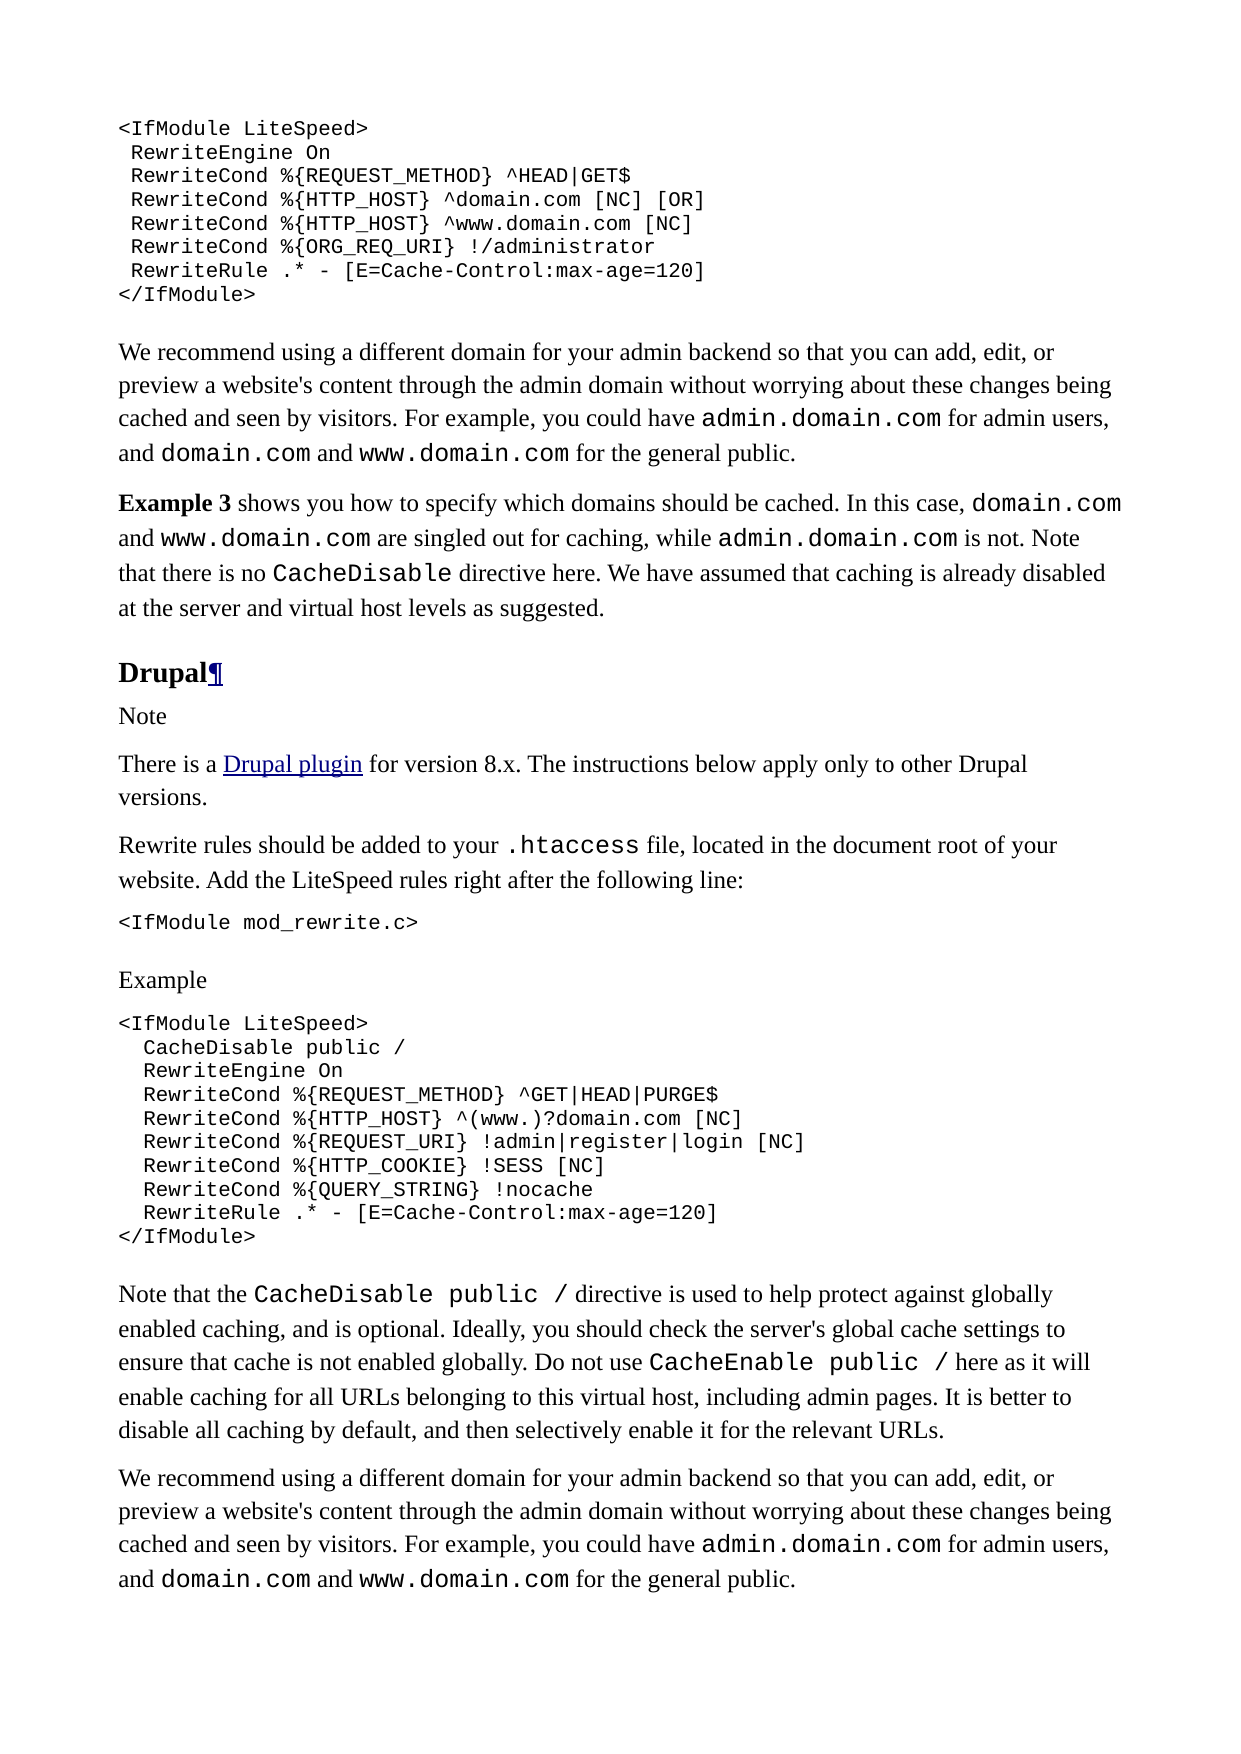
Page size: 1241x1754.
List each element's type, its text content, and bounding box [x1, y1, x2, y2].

text RewriteCond %{REQUEST_URI} !admin|register|login [NC] [118, 1131, 1122, 1155]
subtitle Drupal¶ [118, 655, 1122, 689]
text RewriteCond %{REQUEST_METHOD} ^HEAD|GET$ [118, 165, 1122, 189]
text RewriteEngine On [118, 142, 1122, 165]
text RewriteRule .* - [E=Cache-Control:max-age=120] [118, 1202, 1122, 1226]
text We recommend using a different domain for your admin backend so that you can add, edit, or preview a website's content through the admin domain without worrying about these changes being cached and seen by visitors. For example, you could have admin.domain.com for admin users, and domain.com and www.domain.com for the general public. [118, 1463, 1122, 1595]
text RewriteCond %{HTTP_HOST} ^www.domain.com [NC] [118, 213, 1122, 236]
text RewriteCond %{HTTP_HOST} ^domain.com [NC] [OR] [118, 189, 1122, 213]
text RewriteCond %{HTTP_HOST} ^(www.)?domain.com [NC] [118, 1108, 1122, 1131]
text RewriteRule .* - [E=Cache-Control:max-age=120] [118, 260, 1122, 284]
text RewriteEngine On [118, 1060, 1122, 1084]
text Example 3 shows you how to specify which domains should be cached. In this case, domain.com and www.domain.com are singled out for caching, while admin.domain.com is not. Note that there is no CacheDisable directive here. We have assumed that caching is already disabled at the server and virtual host levels as suggested. [118, 488, 1122, 622]
text <IfModule LiteSpeed> [118, 118, 1122, 142]
text RewriteCond %{ORG_REQ_URI} !/administrator [118, 236, 1122, 260]
text We recommend using a different domain for your admin backend so that you can add, edit, or preview a website's content through the admin domain without worrying about these changes being cached and seen by visitors. For example, you could have admin.domain.com for admin users, and domain.com and www.domain.com for the general public. [118, 337, 1122, 469]
text Rewrite rules should be added to your .htaccess file, located in the document root of your website. Add the LiteSpeed rules right after the following line: [118, 830, 1122, 893]
text Note that the CacheDisable public / directive is used to help protect against globally enabled caching, and is optional. Ideally, you should check the server's global cache settings to ensure that cache is not enabled globally. Do not use CacheEnable public / here as it will enable caching for all URLs belonging to this virtual host, including admin pages. It is better to disable all caching by default, and then selectively enable it for the relevant URLs. [118, 1279, 1122, 1444]
text <IfModule mod_rewrite.c> [118, 912, 1122, 936]
text RewriteCond %{QUERY_STRING} !nocache [118, 1179, 1122, 1202]
text <IfModule LiteSpeed> [118, 1013, 1122, 1037]
text Note [118, 701, 1122, 730]
text CacheDisable public / [118, 1037, 1122, 1060]
text </IfModule> [118, 284, 1122, 307]
text Example [118, 966, 1122, 994]
text There is a Drupal plugin for version 8.x. The instructions below apply only to other Drupal versions. [118, 749, 1122, 811]
text </IfModule> [118, 1226, 1122, 1249]
text RewriteCond %{HTTP_COOKIE} !SESS [NC] [118, 1155, 1122, 1179]
text RewriteCond %{REQUEST_METHOD} ^GET|HEAD|PURGE$ [118, 1084, 1122, 1108]
